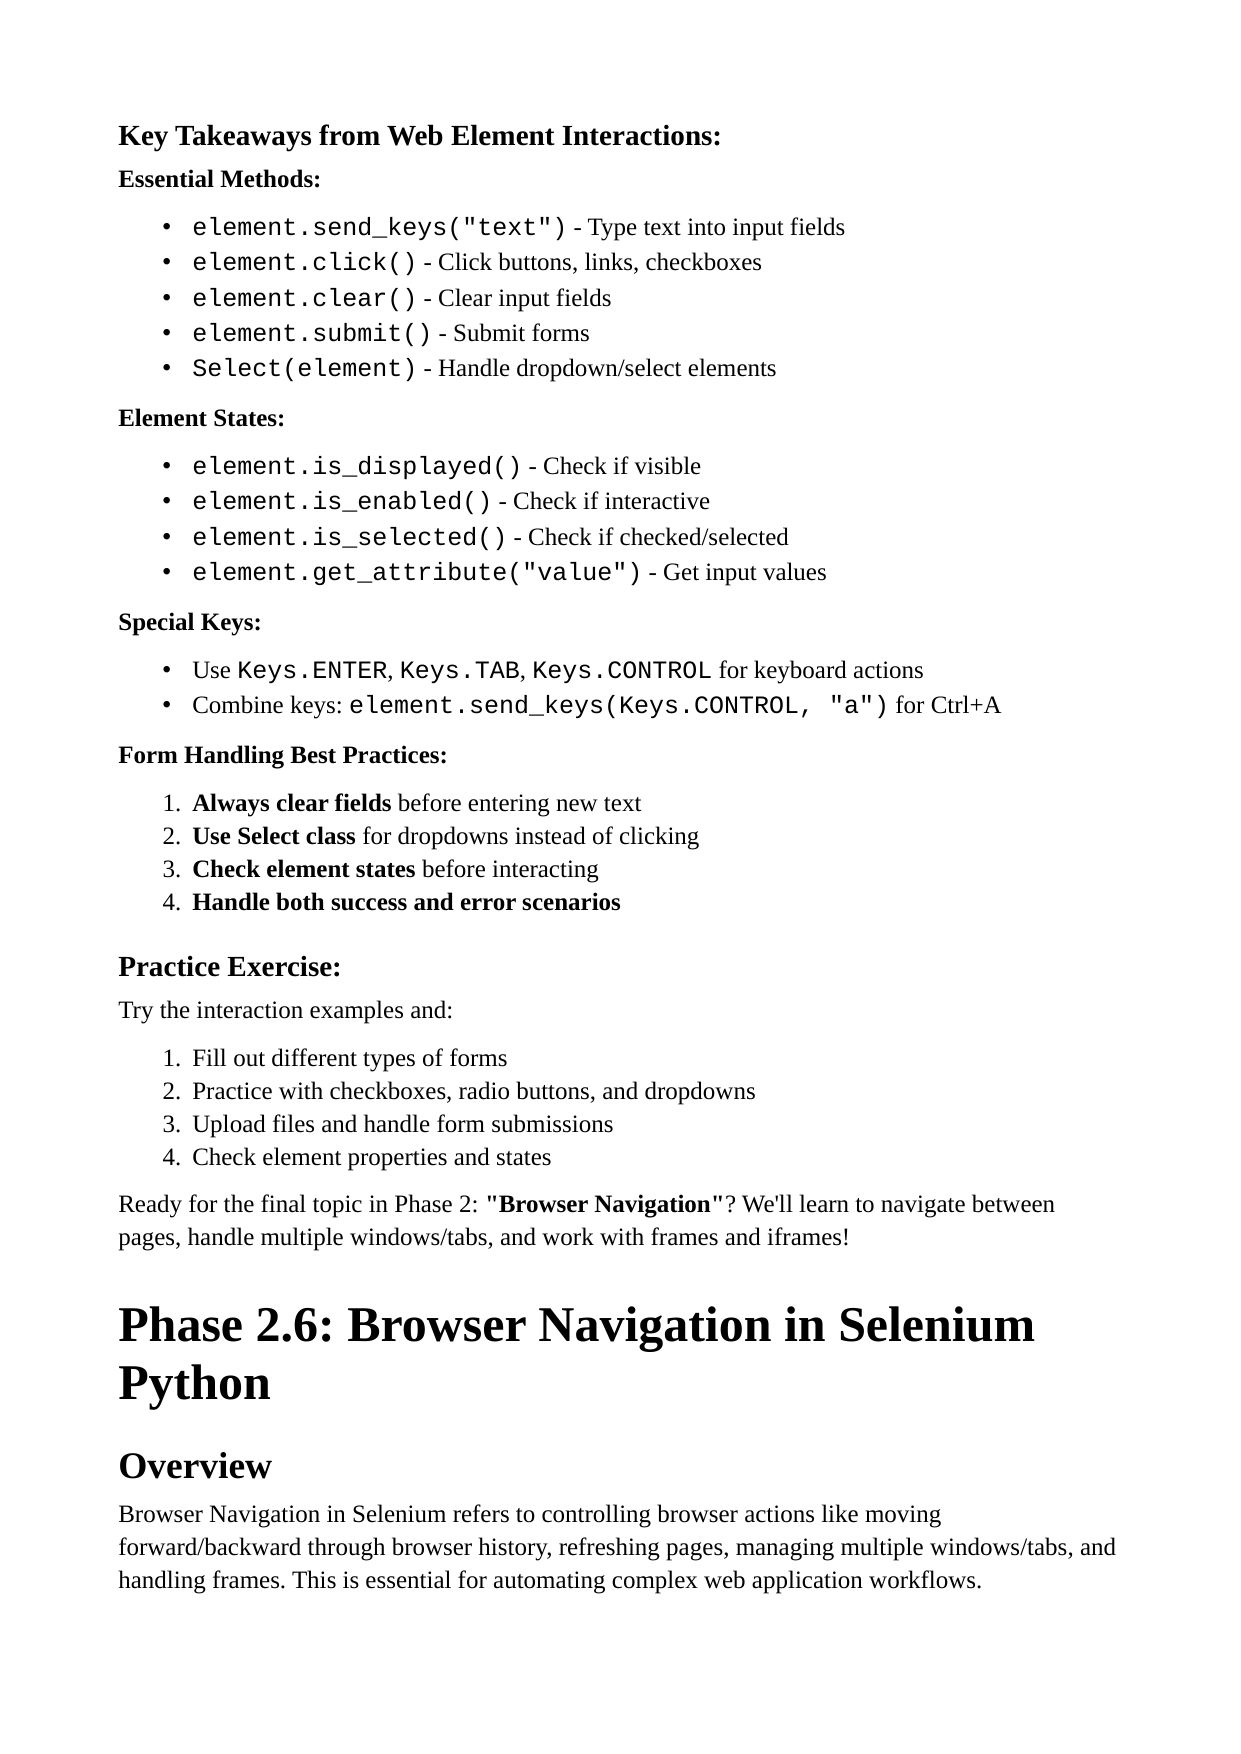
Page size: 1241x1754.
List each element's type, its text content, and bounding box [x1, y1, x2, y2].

list Always clear fields before entering new text [162, 788, 1122, 817]
list element.click() - Click buttons, links, checkboxes [162, 247, 1122, 278]
list Check element states before interacting [162, 854, 1122, 883]
text Element States: [118, 403, 1122, 432]
list Upload files and handle form submissions [162, 1109, 1122, 1138]
subtitle Phase 2.6: Browser Navigation in Selenium Python [118, 1295, 1122, 1410]
subtitle Practice Exercise: [118, 949, 1122, 983]
list Select(element) - Handle dropdown/select elements [162, 353, 1122, 384]
list element.clear() - Clear input fields [162, 283, 1122, 313]
subtitle Key Takeaways from Web Element Interactions: [118, 118, 1122, 152]
list Handle both success and error scenarios [162, 887, 1122, 916]
text Try the interaction examples and: [118, 995, 1122, 1024]
text Special Keys: [118, 607, 1122, 636]
list element.send_keys("text") - Type text into input fields [162, 212, 1122, 243]
text Form Handling Best Practices: [118, 740, 1122, 769]
text Browser Navigation in Selenium refers to controlling browser actions like moving forward/backward through browser history, refreshing pages, managing multiple windows/tabs, and handling frames. This is essential for automating complex web application workflows. [118, 1499, 1122, 1594]
list Check element properties and states [162, 1142, 1122, 1171]
list element.is_enabled() - Check if interactive [162, 486, 1122, 517]
list Practice with checkboxes, radio buttons, and dropdowns [162, 1076, 1122, 1104]
list element.get_attribute("value") - Get input values [162, 557, 1122, 588]
list Use Keys.ENTER, Keys.TAB, Keys.CONTROL for keyboard actions [162, 655, 1122, 686]
list element.submit() - Submit forms [162, 318, 1122, 349]
list Combine keys: element.send_keys(Keys.CONTROL, "a") for Ctrl+A [162, 690, 1122, 721]
list element.is_selected() - Check if checked/selected [162, 522, 1122, 553]
subtitle Overview [118, 1443, 1122, 1487]
text Essential Methods: [118, 164, 1122, 193]
list Use Select class for dropdowns instead of clicking [162, 821, 1122, 850]
list element.is_displayed() - Check if visible [162, 451, 1122, 482]
text Ready for the final topic in Phase 2: "Browser Navigation"? We'll learn to navigate between pages, handle multiple windows/tabs, and work with frames and iframes! [118, 1189, 1122, 1251]
list Fill out different types of forms [162, 1043, 1122, 1072]
